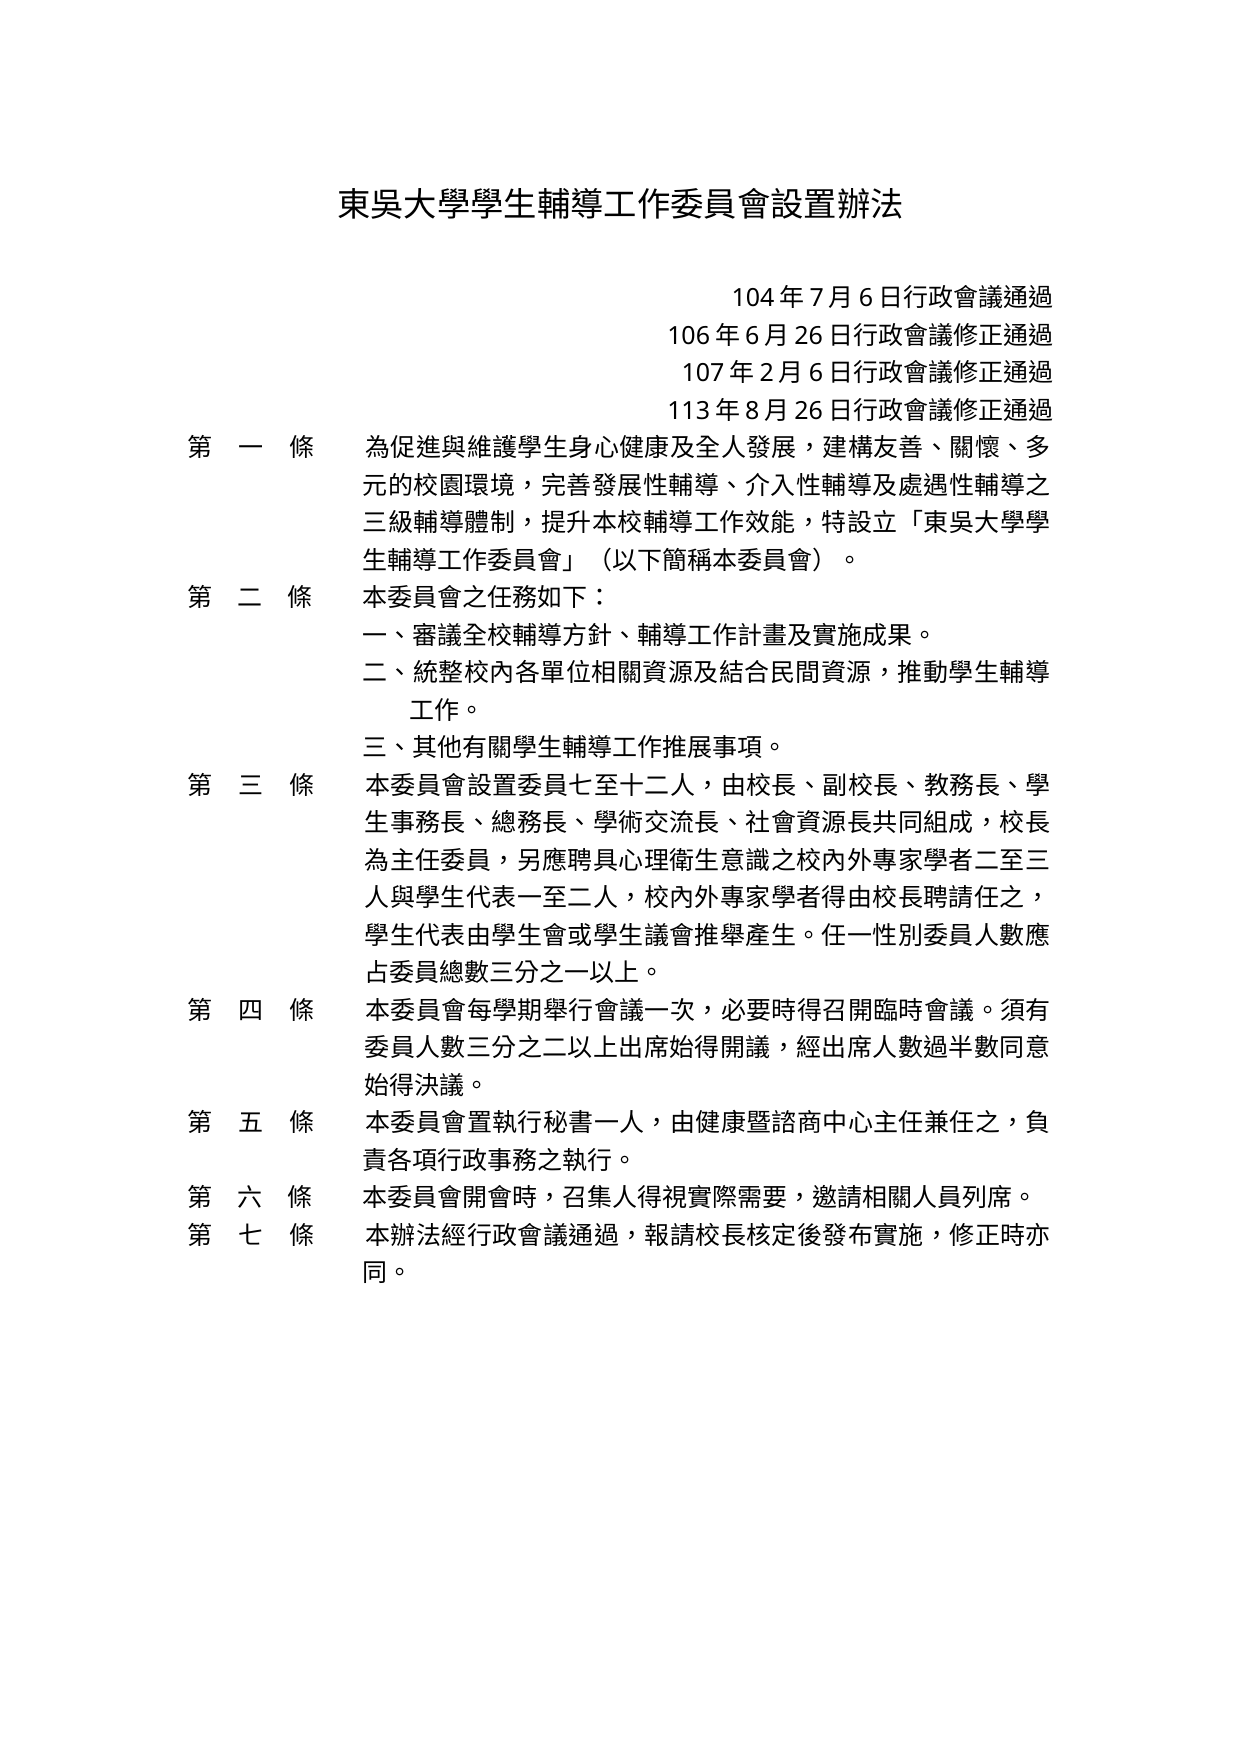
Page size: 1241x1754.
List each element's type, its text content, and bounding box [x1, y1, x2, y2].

text 東吳大學學生輔導工作委員會設置辦法 [187, 164, 1053, 239]
text 第 三 條 本委員會設置委員七至十二人，由校長、副校長、教務長、學生事務長、總務長、學術交流長、社會資源長共同組成，校長為主任委員，另應聘具心理衛生意識之校內外專家學者二至三人與學生代表一至二人，校內外專家學者得由校長聘請任之，學生代表由學生會或學生議會推舉產生。任一性別委員人數應占委員總數三分之一以上。 [187, 764, 1053, 989]
text 113年8月26日行政會議修正通過 [187, 389, 1053, 427]
text 第 五 條 本委員會置執行秘書一人，由健康暨諮商中心主任兼任之，負責各項行政事務之執行。 [187, 1102, 1053, 1177]
text 三、其他有關學生輔導工作推展事項。 [337, 727, 1053, 764]
text 107年2月6日行政會議修正通過 [187, 352, 1053, 389]
text 104年7月6日行政會議通過 [187, 277, 1053, 314]
text 第 七 條 本辦法經行政會議通過，報請校長核定後發布實施，修正時亦同。 [187, 1214, 1053, 1289]
text 第 一 條 為促進與維護學生身心健康及全人發展，建構友善、關懷、多元的校園環境，完善發展性輔導、介入性輔導及處遇性輔導之三級輔導體制，提升本校輔導工作效能，特設立「東吳大學學生輔導工作委員會」（以下簡稱本委員會）。 [187, 427, 1053, 577]
text 第 六 條 本委員會開會時，召集人得視實際需要，邀請相關人員列席。 [187, 1177, 1053, 1214]
text 一、審議全校輔導方針、輔導工作計畫及實施成果。 [337, 614, 1053, 652]
text 第 二 條 本委員會之任務如下： [187, 577, 1053, 614]
text 106年6月26日行政會議修正通過 [187, 314, 1053, 352]
text 第 四 條 本委員會每學期舉行會議一次，必要時得召開臨時會議。須有委員人數三分之二以上出席始得開議，經出席人數過半數同意始得決議。 [187, 989, 1053, 1102]
text 二、統整校內各單位相關資源及結合民間資源，推動學生輔導工作。 [362, 652, 1053, 727]
